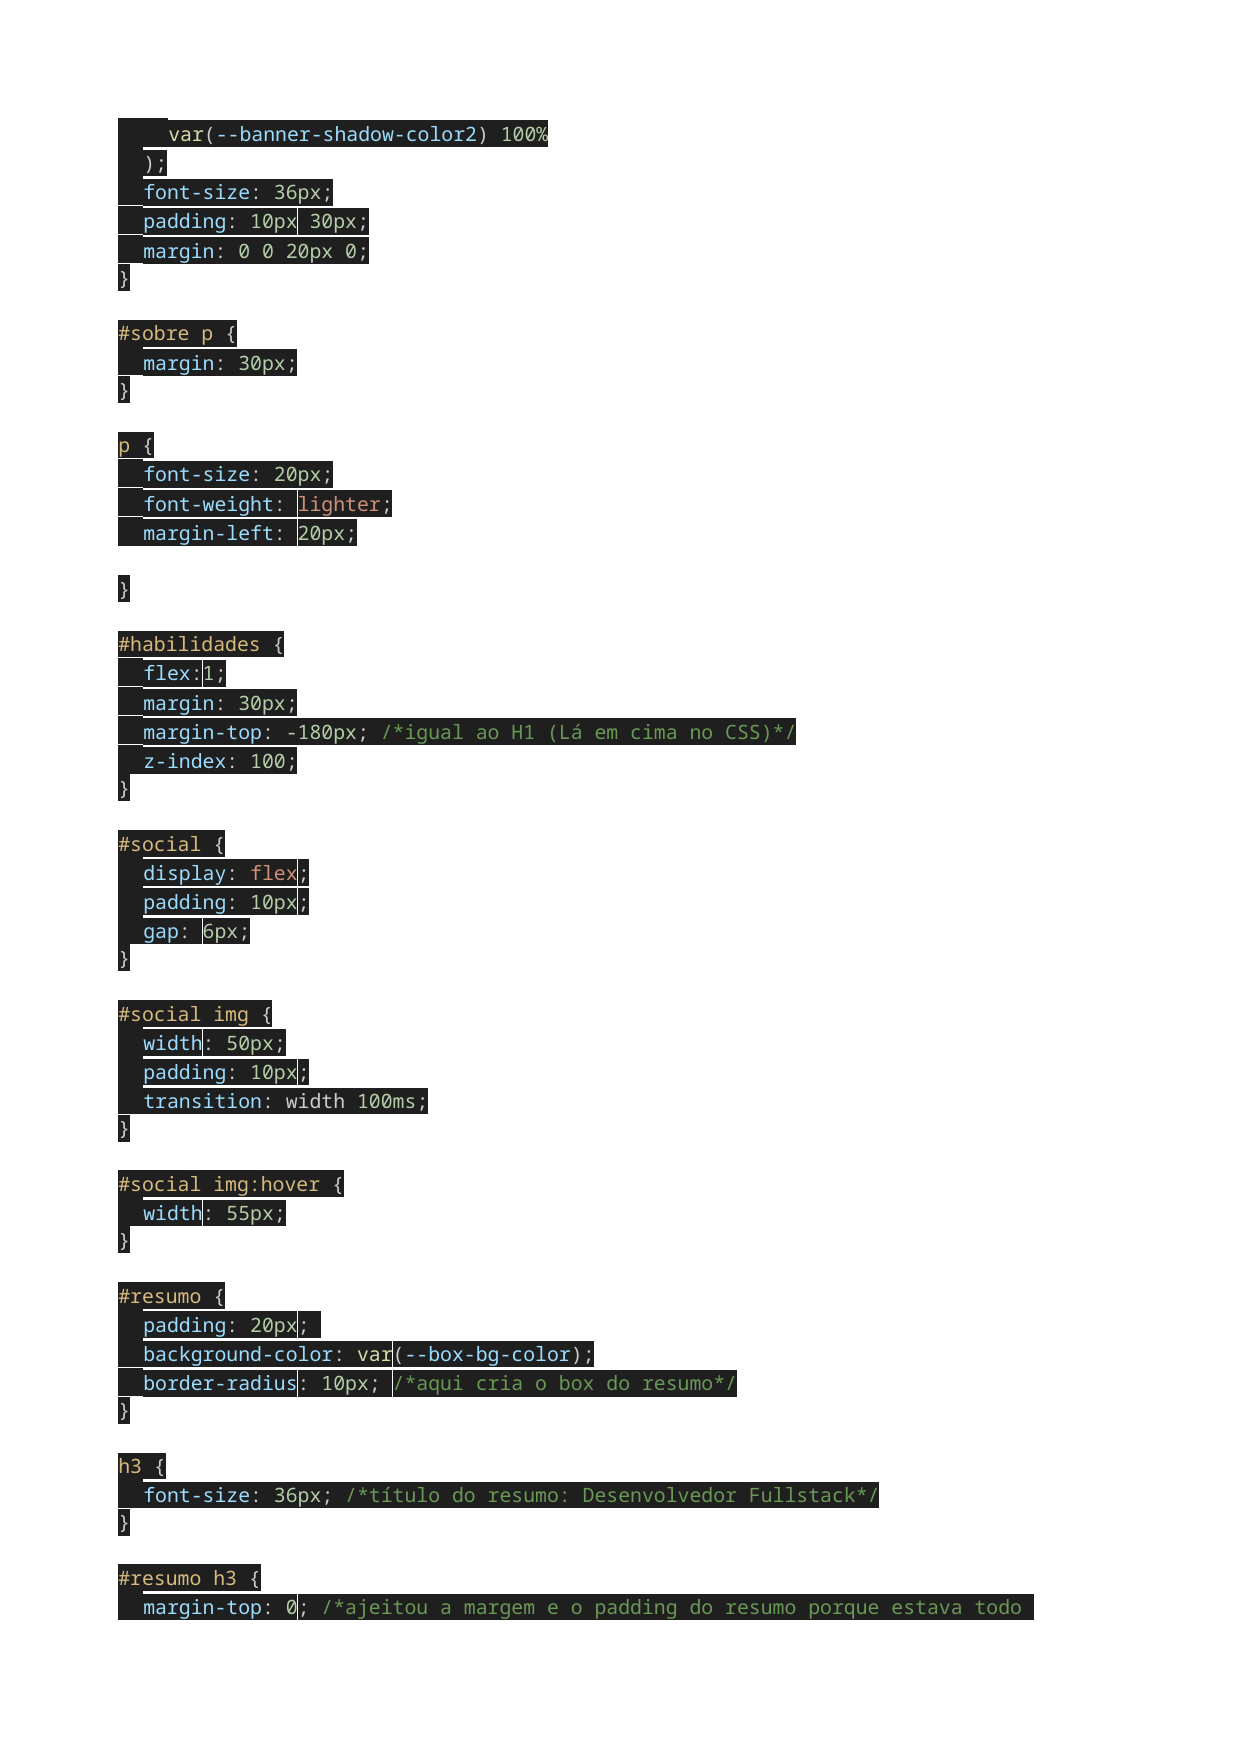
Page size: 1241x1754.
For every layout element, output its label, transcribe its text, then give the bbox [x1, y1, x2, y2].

text } [118, 774, 1122, 801]
text font-size: 36px; /*título do resumo: Desenvolvedor Fullstack*/ [118, 1479, 1122, 1508]
text background-color: var(--box-bg-color); [118, 1338, 1122, 1367]
text } [118, 1226, 1122, 1253]
text margin: 30px; [118, 347, 1122, 376]
text display: flex; [118, 857, 1122, 886]
text #social img { [118, 1000, 1122, 1027]
text width: 55px; [118, 1197, 1122, 1226]
text #resumo { [118, 1282, 1122, 1309]
text margin-top: -180px; /*igual ao H1 (Lá em cima no CSS)*/ [118, 716, 1122, 745]
text } [118, 264, 1122, 291]
text flex:1; [118, 657, 1122, 687]
text margin-left: 20px; [118, 517, 1122, 546]
text font-size: 36px; [118, 176, 1122, 206]
text } [118, 575, 1122, 602]
text h3 { [118, 1452, 1122, 1479]
text #habilidades { [118, 631, 1122, 657]
text } [118, 1114, 1122, 1142]
text } [118, 1397, 1122, 1424]
text #sobre p { [118, 320, 1122, 347]
text margin: 30px; [118, 687, 1122, 716]
text #social { [118, 830, 1122, 857]
text gap: 6px; [118, 915, 1122, 944]
text ); [118, 147, 1122, 176]
text font-weight: lighter; [118, 488, 1122, 517]
text border-radius: 10px; /*aqui cria o box do resumo*/ [118, 1367, 1122, 1397]
text } [118, 944, 1122, 971]
text } [118, 1508, 1122, 1536]
text font-size: 20px; [118, 458, 1122, 488]
text margin-top: 0; /*ajeitou a margem e o padding do resumo porque estava todo [118, 1591, 1122, 1620]
text p { [118, 432, 1122, 458]
text transition: width 100ms; [118, 1085, 1122, 1114]
text padding: 10px; [118, 1056, 1122, 1085]
text padding: 10px 30px; [118, 206, 1122, 235]
text margin: 0 0 20px 0; [118, 235, 1122, 264]
text width: 50px; [118, 1027, 1122, 1056]
text z-index: 100; [118, 745, 1122, 774]
text padding: 10px; [118, 886, 1122, 915]
text } [118, 376, 1122, 403]
text #resumo h3 { [118, 1564, 1122, 1591]
text padding: 20px; [118, 1309, 1122, 1338]
text var(--banner-shadow-color2) 100% [118, 118, 1122, 147]
text #social img:hover { [118, 1170, 1122, 1197]
